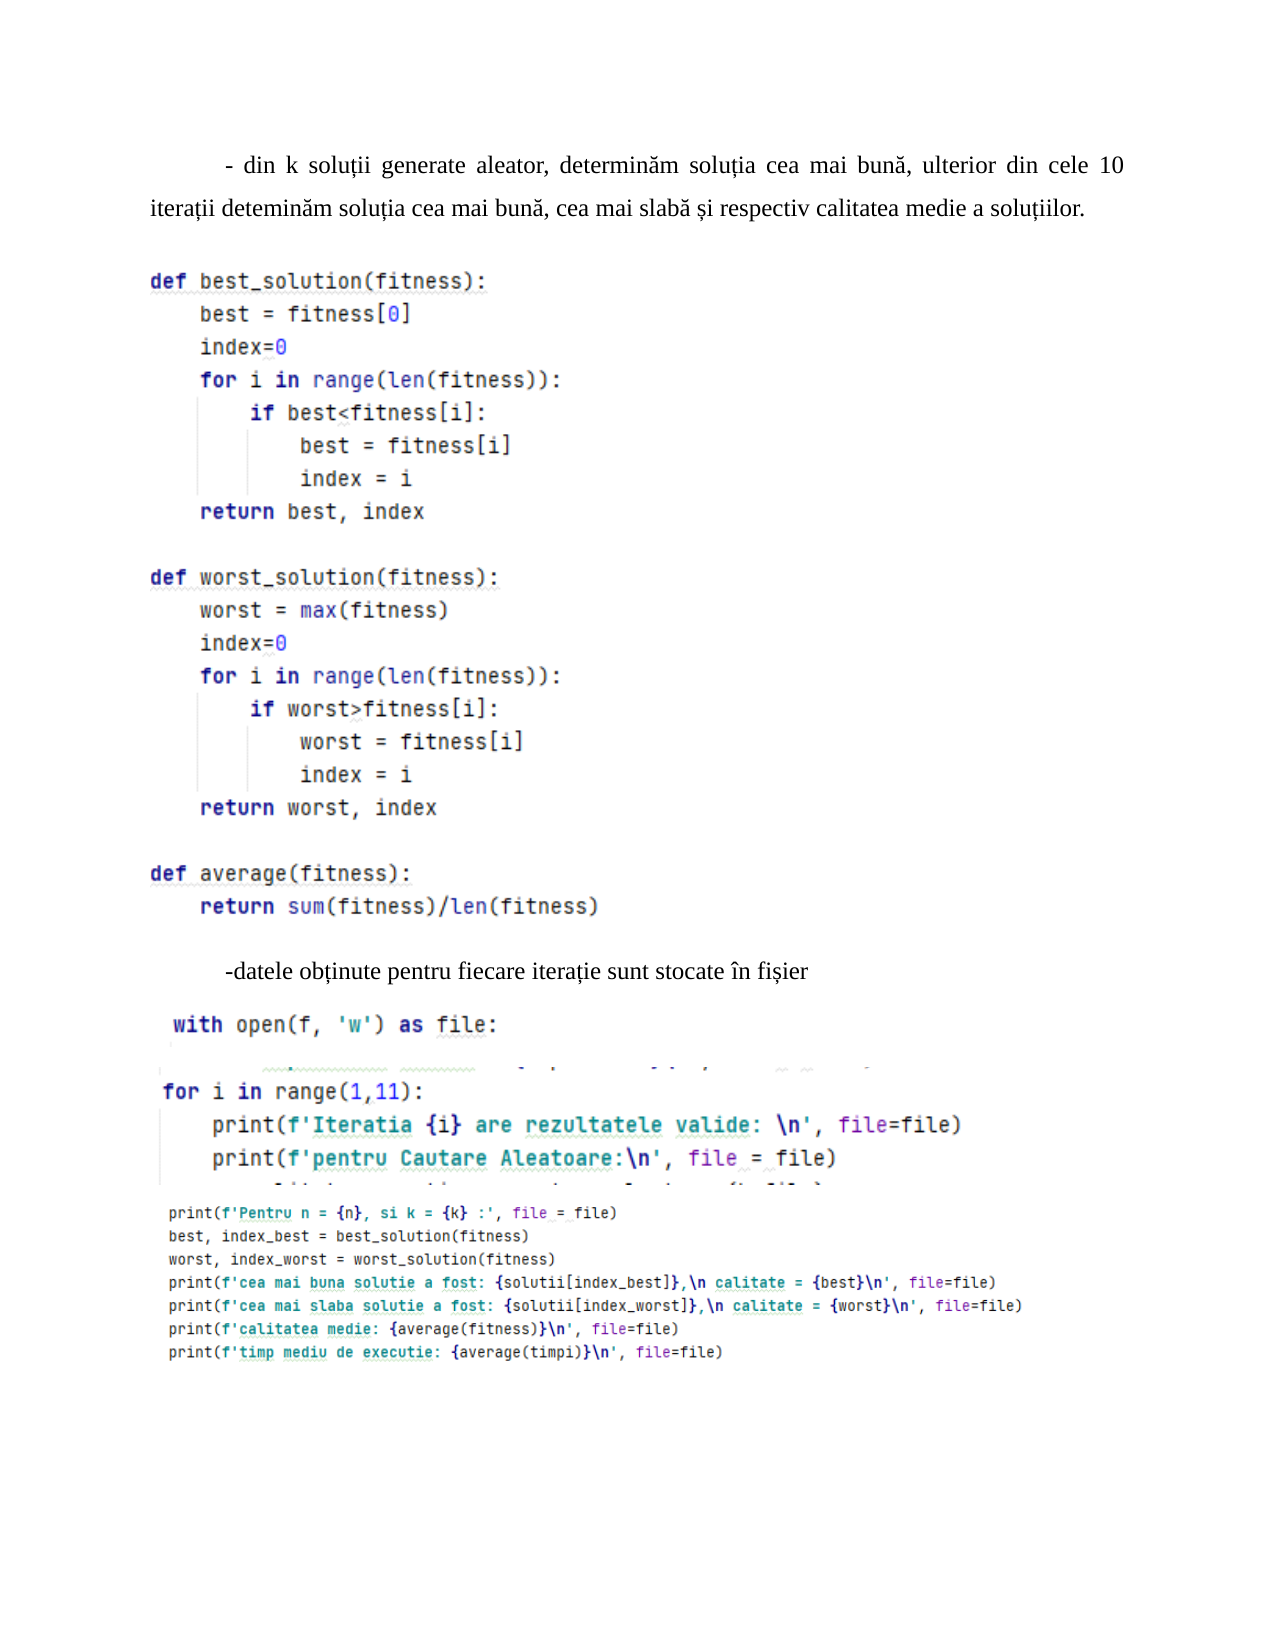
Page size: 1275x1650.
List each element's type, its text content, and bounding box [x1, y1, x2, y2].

text -datele obținute pentru fiecare iterație sunt stocate în fișier [150, 956, 1125, 985]
text - din k soluții generate aleator, determinăm soluția cea mai bună, ulterior din cele 10 iterații deteminăm soluția cea mai bună, cea mai slabă și respectiv calitatea medie a soluțiilor. [150, 150, 1125, 222]
